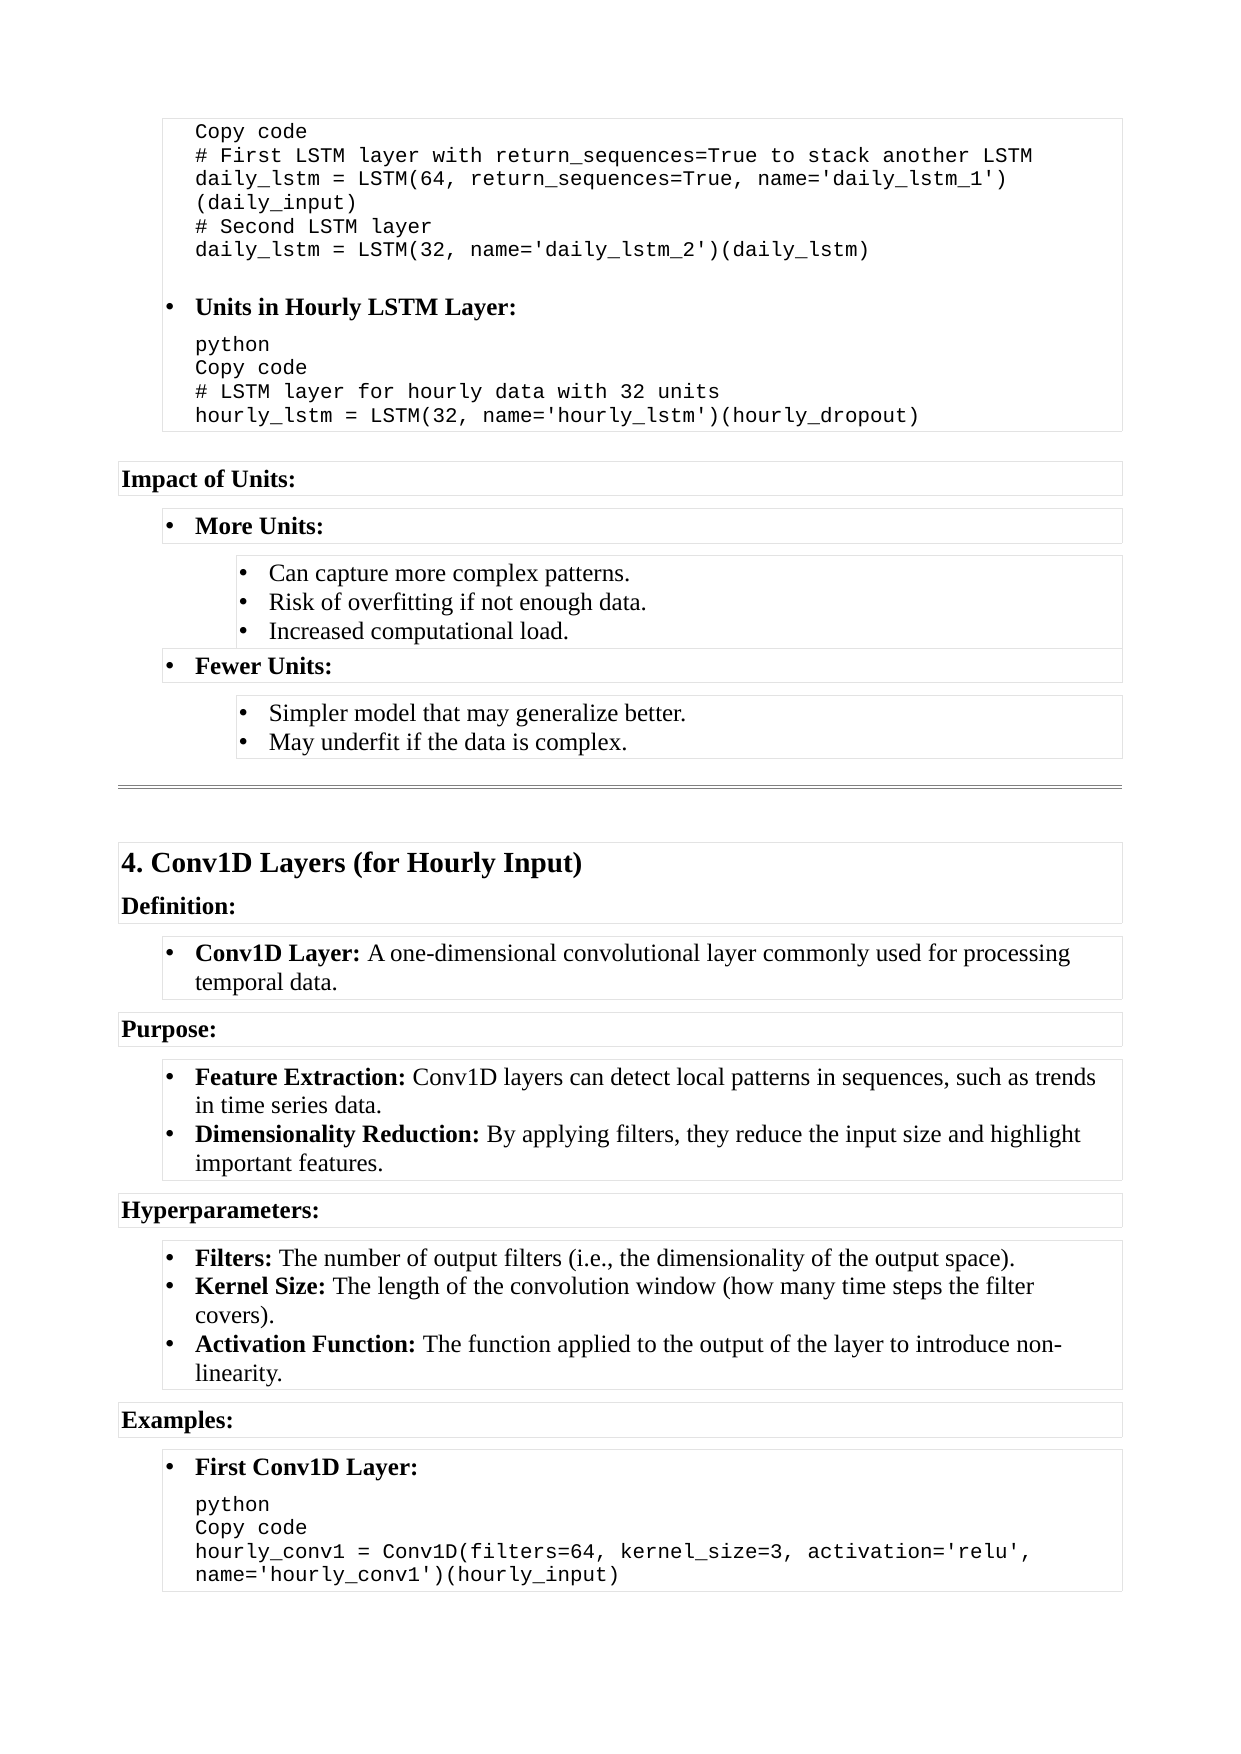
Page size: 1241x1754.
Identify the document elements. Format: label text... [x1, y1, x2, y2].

list Can capture more complex patterns. [237, 556, 1122, 584]
list Copy code [163, 354, 1122, 378]
text Definition: [119, 888, 1122, 923]
list hourly_conv1 = Conv1D(filters=64, kernel_size=3, activation='relu', name='hourly_conv1')(hourly_input) [163, 1538, 1122, 1591]
list Dimensionality Reduction: By applying filters, they reduce the input size and highlight important features. [163, 1116, 1122, 1180]
list Activation Function: The function applied to the output of the layer to introduce non-linearity. [163, 1326, 1122, 1389]
text Hyperparameters: [119, 1194, 1122, 1227]
list # First LSTM layer with return_sequences=True to stack another LSTM [163, 142, 1122, 165]
list Conv1D Layer: A one-dimensional convolutional layer commonly used for processing temporal data. [163, 937, 1122, 999]
list Fewer Units: [163, 649, 1122, 682]
list hourly_lstm = LSTM(32, name='hourly_lstm')(hourly_dropout) [163, 402, 1122, 431]
list daily_lstm = LSTM(64, return_sequences=True, name='daily_lstm_1')(daily_input) [163, 165, 1122, 213]
list # Second LSTM layer [163, 213, 1122, 236]
list May underfit if the data is complex. [237, 724, 1122, 758]
list Simpler model that may generalize better. [237, 696, 1122, 724]
list Risk of overfitting if not enough data. [237, 584, 1122, 613]
text Impact of Units: [119, 462, 1122, 495]
list More Units: [163, 509, 1122, 543]
list daily_lstm = LSTM(32, name='daily_lstm_2')(daily_lstm) [163, 236, 1122, 263]
list Increased computational load. [237, 613, 1122, 648]
list Units in Hourly LSTM Layer: [163, 289, 1122, 321]
list Filters: The number of output filters (i.e., the dimensionality of the output space). [163, 1241, 1122, 1268]
list Copy code [163, 119, 1122, 142]
list python [163, 1491, 1122, 1514]
list # LSTM layer for hourly data with 32 units [163, 378, 1122, 402]
list python [163, 331, 1122, 354]
list First Conv1D Layer: [163, 1450, 1122, 1481]
text Examples: [119, 1403, 1122, 1437]
subtitle 4. Conv1D Layers (for Hourly Input) [119, 843, 1122, 879]
list Copy code [163, 1514, 1122, 1538]
text Purpose: [119, 1013, 1122, 1046]
list Kernel Size: The length of the convolution window (how many time steps the filter covers). [163, 1268, 1122, 1326]
list Feature Extraction: Conv1D layers can detect local patterns in sequences, such as trends in time series data. [163, 1060, 1122, 1116]
